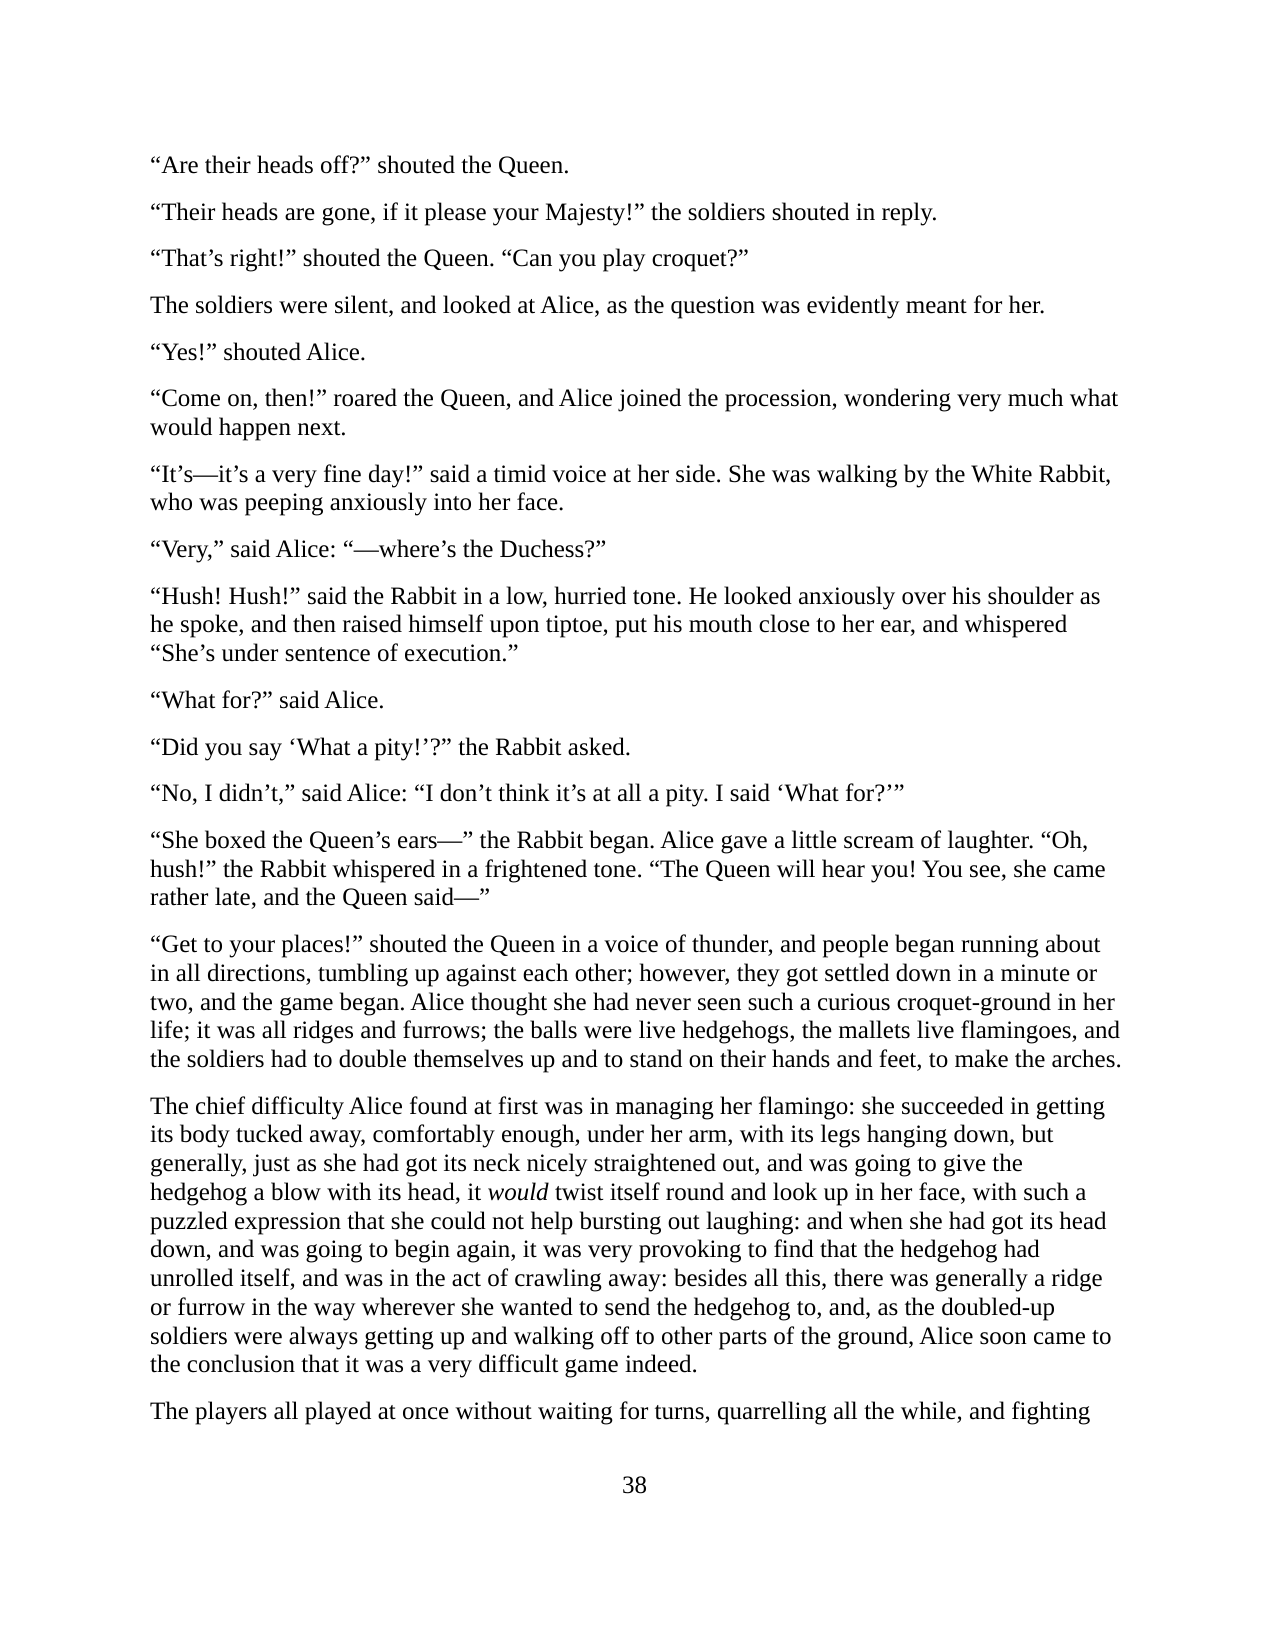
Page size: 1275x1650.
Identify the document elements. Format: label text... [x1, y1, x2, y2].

text “She boxed the Queen’s ears—” the Rabbit began. Alice gave a little scream of laughter. “Oh, hush!” the Rabbit whispered in a frightened tone. “The Queen will hear you! You see, she came rather late, and the Queen said—” [150, 825, 1125, 911]
text “Yes!” shouted Alice. [150, 337, 1125, 365]
text “Get to your places!” shouted the Queen in a voice of thunder, and people began running about in all directions, tumbling up against each other; however, they got settled down in a minute or two, and the game began. Alice thought she had never seen such a curious croquet-ground in her life; it was all ridges and furrows; the balls were live hedgehogs, the mallets live flamingoes, and the soldiers had to double themselves up and to stand on their hands and feet, to make the arches. [150, 929, 1125, 1073]
text The players all played at once without waiting for turns, quarrelling all the while, and fighting [150, 1396, 1125, 1425]
text “Very,” said Alice: “—where’s the Duchess?” [150, 534, 1125, 563]
text “No, I didn’t,” said Alice: “I don’t think it’s at all a pity. I said ‘What for?’” [150, 778, 1125, 807]
text “Are their heads off?” shouted the Queen. [150, 150, 1125, 179]
text “Come on, then!” roared the Queen, and Alice joined the procession, wondering very much what would happen next. [150, 383, 1125, 441]
text “It’s—it’s a very fine day!” said a timid voice at her side. She was walking by the White Rabbit, who was peeping anxiously into her face. [150, 459, 1125, 516]
text “Hush! Hush!” said the Rabbit in a low, hurried tone. He looked anxiously over his shoulder as he spoke, and then raised himself upon tiptoe, put his mouth close to her ear, and whispered “She’s under sentence of execution.” [150, 581, 1125, 667]
text “Their heads are gone, if it please your Majesty!” the soldiers shouted in reply. [150, 197, 1125, 225]
text The soldiers were silent, and looked at Alice, as the question was evidently meant for her. [150, 290, 1125, 319]
text “Did you say ‘What a pity!’?” the Rabbit asked. [150, 732, 1125, 760]
text The chief difficulty Alice found at first was in managing her flamingo: she succeeded in getting its body tucked away, comfortably enough, under her arm, with its legs hanging down, but generally, just as she had got its neck nicely straightened out, and was going to give the hedgehog a blow with its head, it would twist itself round and look up in her face, with such a puzzled expression that she could not help bursting out laughing: and when she had got its head down, and was going to begin again, it was very provoking to find that the hedgehog had unrolled itself, and was in the act of crawling away: besides all this, there was generally a ridge or furrow in the way wherever she wanted to send the hedgehog to, and, as the doubled-up soldiers were always getting up and walking off to other parts of the ground, Alice soon came to the conclusion that it was a very difficult game indeed. [150, 1091, 1125, 1378]
text “What for?” said Alice. [150, 685, 1125, 714]
text “That’s right!” shouted the Queen. “Can you play croquet?” [150, 243, 1125, 272]
